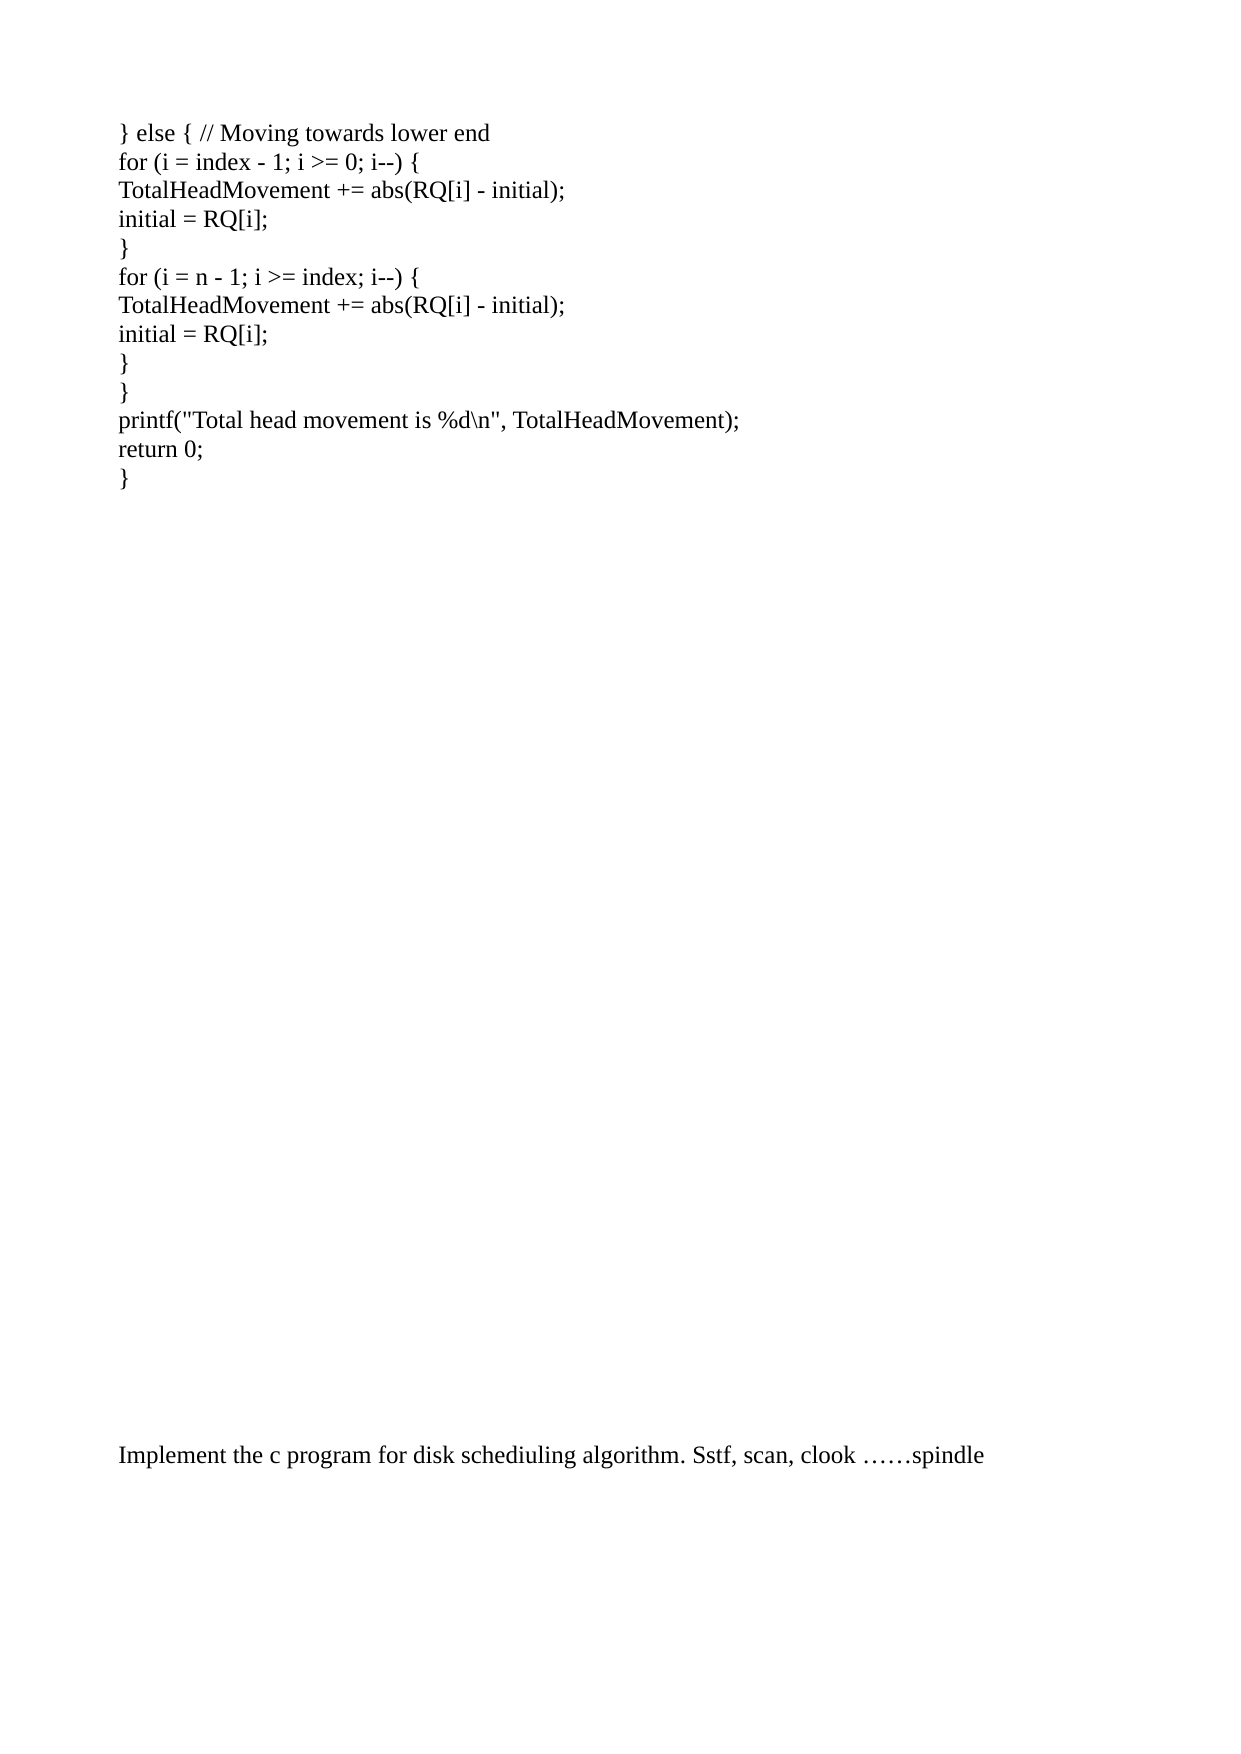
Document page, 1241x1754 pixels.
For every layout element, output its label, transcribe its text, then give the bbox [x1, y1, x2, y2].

text } [118, 348, 1122, 377]
text TotalHeadMovement += abs(RQ[i] - initial); [118, 291, 1122, 319]
text for (i = index - 1; i >= 0; i--) { [118, 147, 1122, 176]
text printf("Total head movement is %d\n", TotalHeadMovement); [118, 406, 1122, 434]
text } [118, 377, 1122, 406]
text for (i = n - 1; i >= index; i--) { [118, 262, 1122, 291]
text Implement the c program for disk schediuling algorithm. Sstf, scan, clook ……spindle [118, 1441, 1122, 1469]
text } [118, 233, 1122, 262]
text return 0; [118, 434, 1122, 463]
text initial = RQ[i]; [118, 204, 1122, 233]
text initial = RQ[i]; [118, 319, 1122, 348]
text } [118, 463, 1122, 492]
text TotalHeadMovement += abs(RQ[i] - initial); [118, 176, 1122, 204]
text } else { // Moving towards lower end [118, 118, 1122, 147]
